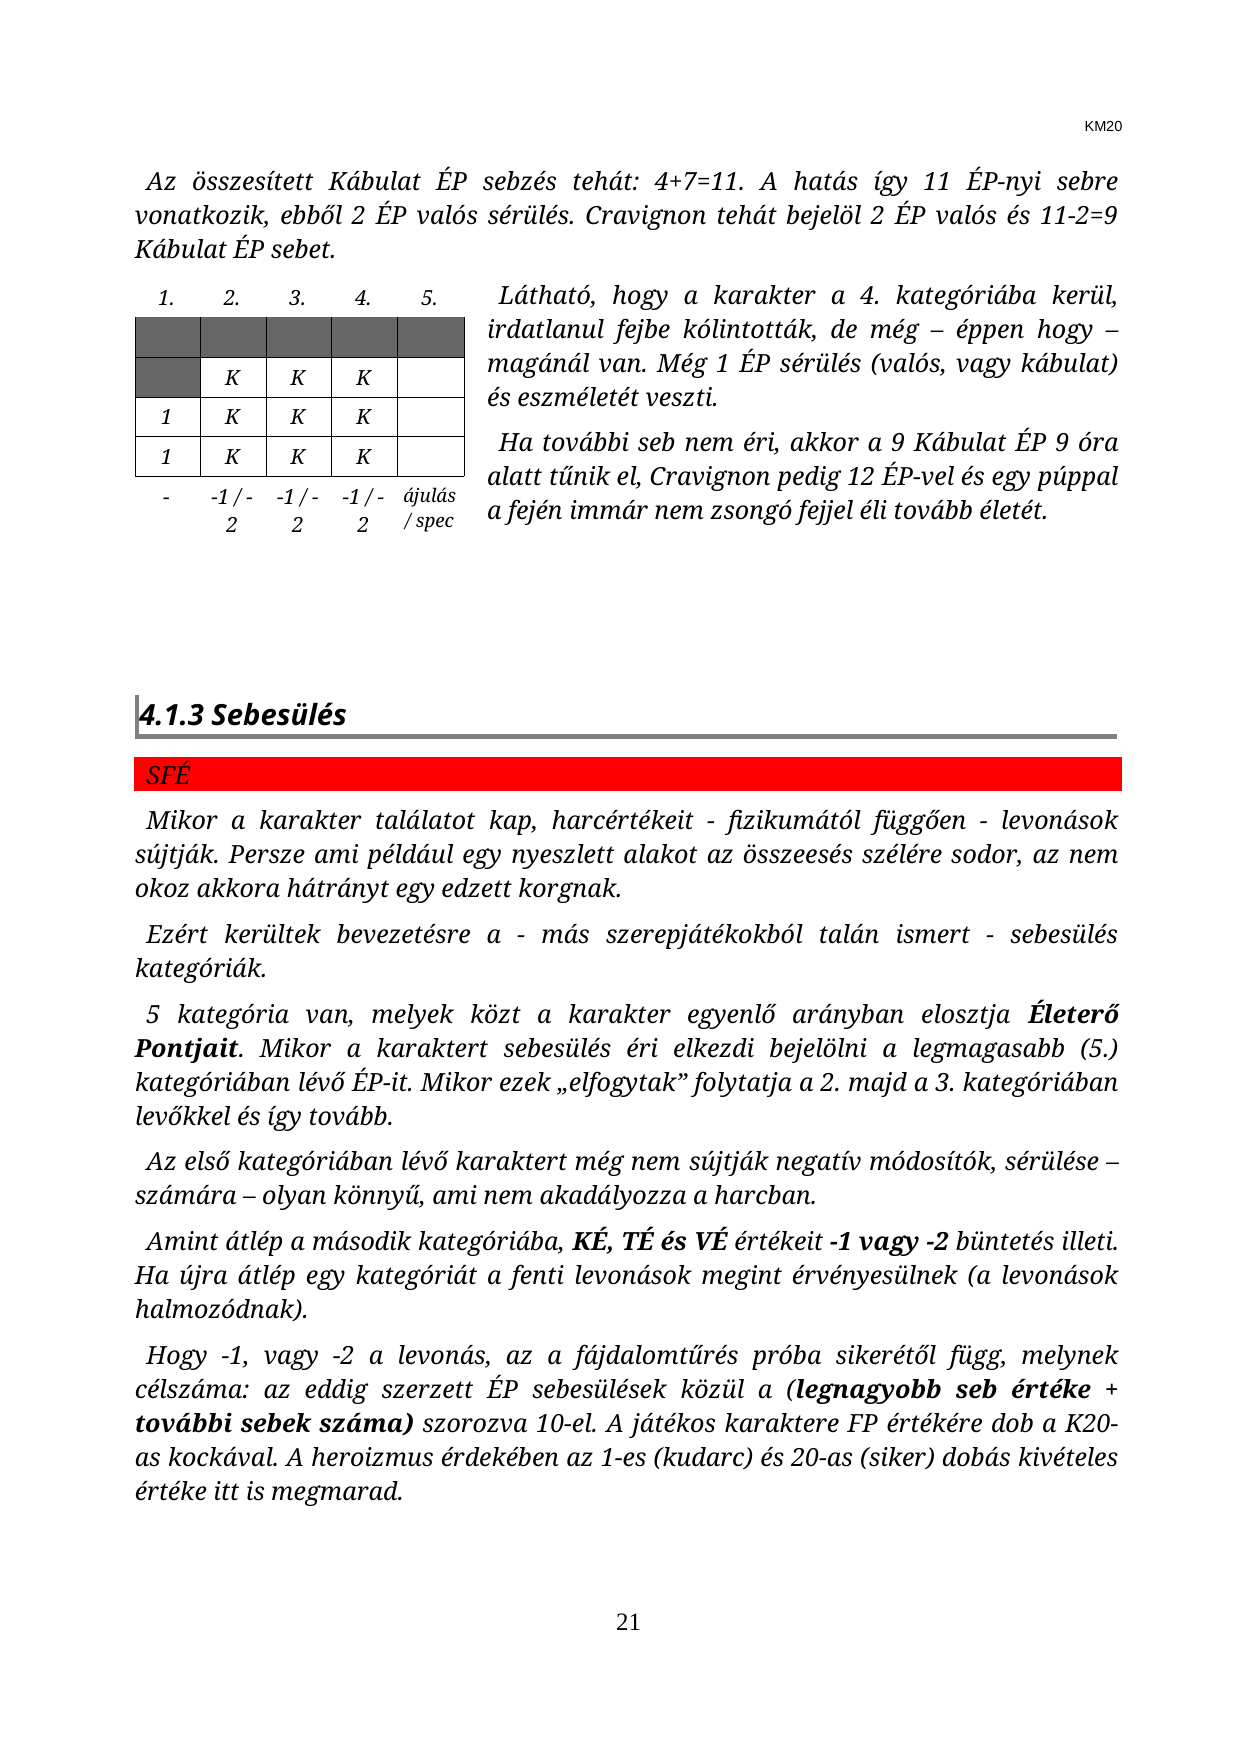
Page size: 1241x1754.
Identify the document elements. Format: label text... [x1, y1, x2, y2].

text Az első kategóriában lévő karaktert még nem sújtják negatív módosítók, sérülése – számára – olyan könnyű, ami nem akadályozza a harcban. [134, 1144, 1122, 1212]
table_cell K [332, 398, 397, 436]
table_header 1. [135, 278, 200, 317]
table_cell [136, 317, 200, 357]
table_cell K [201, 398, 266, 436]
table_cell K [201, 358, 266, 397]
table_cell [267, 317, 331, 357]
table_cell K [267, 358, 331, 397]
table_cell K [201, 437, 266, 476]
table_cell [136, 358, 200, 397]
table_cell K [267, 437, 331, 476]
subtitle Sebesülés [139, 694, 1122, 734]
table_cell -1 / -2 [266, 477, 331, 544]
table_cell ájulás / spec [397, 477, 464, 544]
text Az összesített Kábulat ÉP sebzés tehát: 4+7=11. A hatás így 11 ÉP-nyi sebre vonatkozik, ebből 2 ÉP valós sérülés. Cravignon tehát bejelöl 2 ÉP valós és 11-2=9 Kábulat ÉP sebet. [134, 164, 1122, 266]
table_cell [201, 317, 266, 357]
text Ha további seb nem éri, akkor a 9 Kábulat ÉP 9 óra alatt tűnik el, Cravignon pedig 12 ÉP-vel és egy púppal a fején immár nem zsongó fejjel éli tovább életét. [487, 425, 1122, 527]
table_cell 1 [136, 398, 200, 436]
table_cell K [332, 358, 397, 397]
table_cell - [135, 477, 200, 544]
text Hogy -1, vagy -2 a levonás, az a fájdalomtűrés próba sikerétől függ, melynek célszáma: az eddig szerzett ÉP sebesülések közül a (legnagyobb seb értéke + további sebek száma) szorozva 10-el. A játékos karaktere FP értékére dob a K20-as kockával. A heroizmus érdekében az 1-es (kudarc) és 20-as (siker) dobás kivételes értéke itt is megmarad. [134, 1337, 1122, 1507]
text Ezért kerültek bevezetésre a - más szerepjátékokból talán ismert - sebesülés kategóriák. [134, 917, 1122, 984]
text 5 kategória van, melyek közt a karakter egyenlő arányban elosztja Életerő Pontjait. Mikor a karaktert sebesülés éri elkezdi bejelölni a legmagasabb (5.) kategóriában lévő ÉP-it. Mikor ezek „elfogytak” folytatja a 2. majd a 3. kategóriában levőkkel és így tovább. [134, 996, 1122, 1132]
table_header 4. [331, 278, 397, 317]
table_cell -1 / -2 [331, 477, 397, 544]
table_header 5. [397, 278, 464, 317]
text Mikor a karakter találatot kap, harcértékeit - fizikumától függően - levonások sújtják. Persze ami például egy nyeszlett alakot az összeesés szélére sodor, az nem okoz akkora hátrányt egy edzett korgnak. [134, 803, 1122, 905]
table_cell K [332, 437, 397, 476]
table_cell [398, 437, 464, 476]
table_cell [398, 317, 464, 357]
text Látható, hogy a karakter a 4. kategóriába kerül, irdatlanul fejbe kólintották, de még – éppen hogy – magánál van. Még 1 ÉP sérülés (valós, vagy kábulat) és eszméletét veszti. [487, 277, 1122, 413]
table_cell 1 [136, 437, 200, 476]
table_cell [332, 317, 397, 357]
table_cell [398, 358, 464, 397]
table_cell -1 / -2 [200, 477, 266, 544]
table_cell [398, 398, 464, 436]
text SFÉ [134, 757, 1122, 791]
text Amint átlép a második kategóriába, KÉ, TÉ és VÉ értékeit -1 vagy -2 büntetés illeti. Ha újra átlép egy kategóriát a fenti levonások megint érvényesülnek (a levonások halmozódnak). [134, 1224, 1122, 1326]
table_header 3. [266, 278, 331, 317]
table_header 2. [200, 278, 266, 317]
table_cell K [267, 398, 331, 436]
